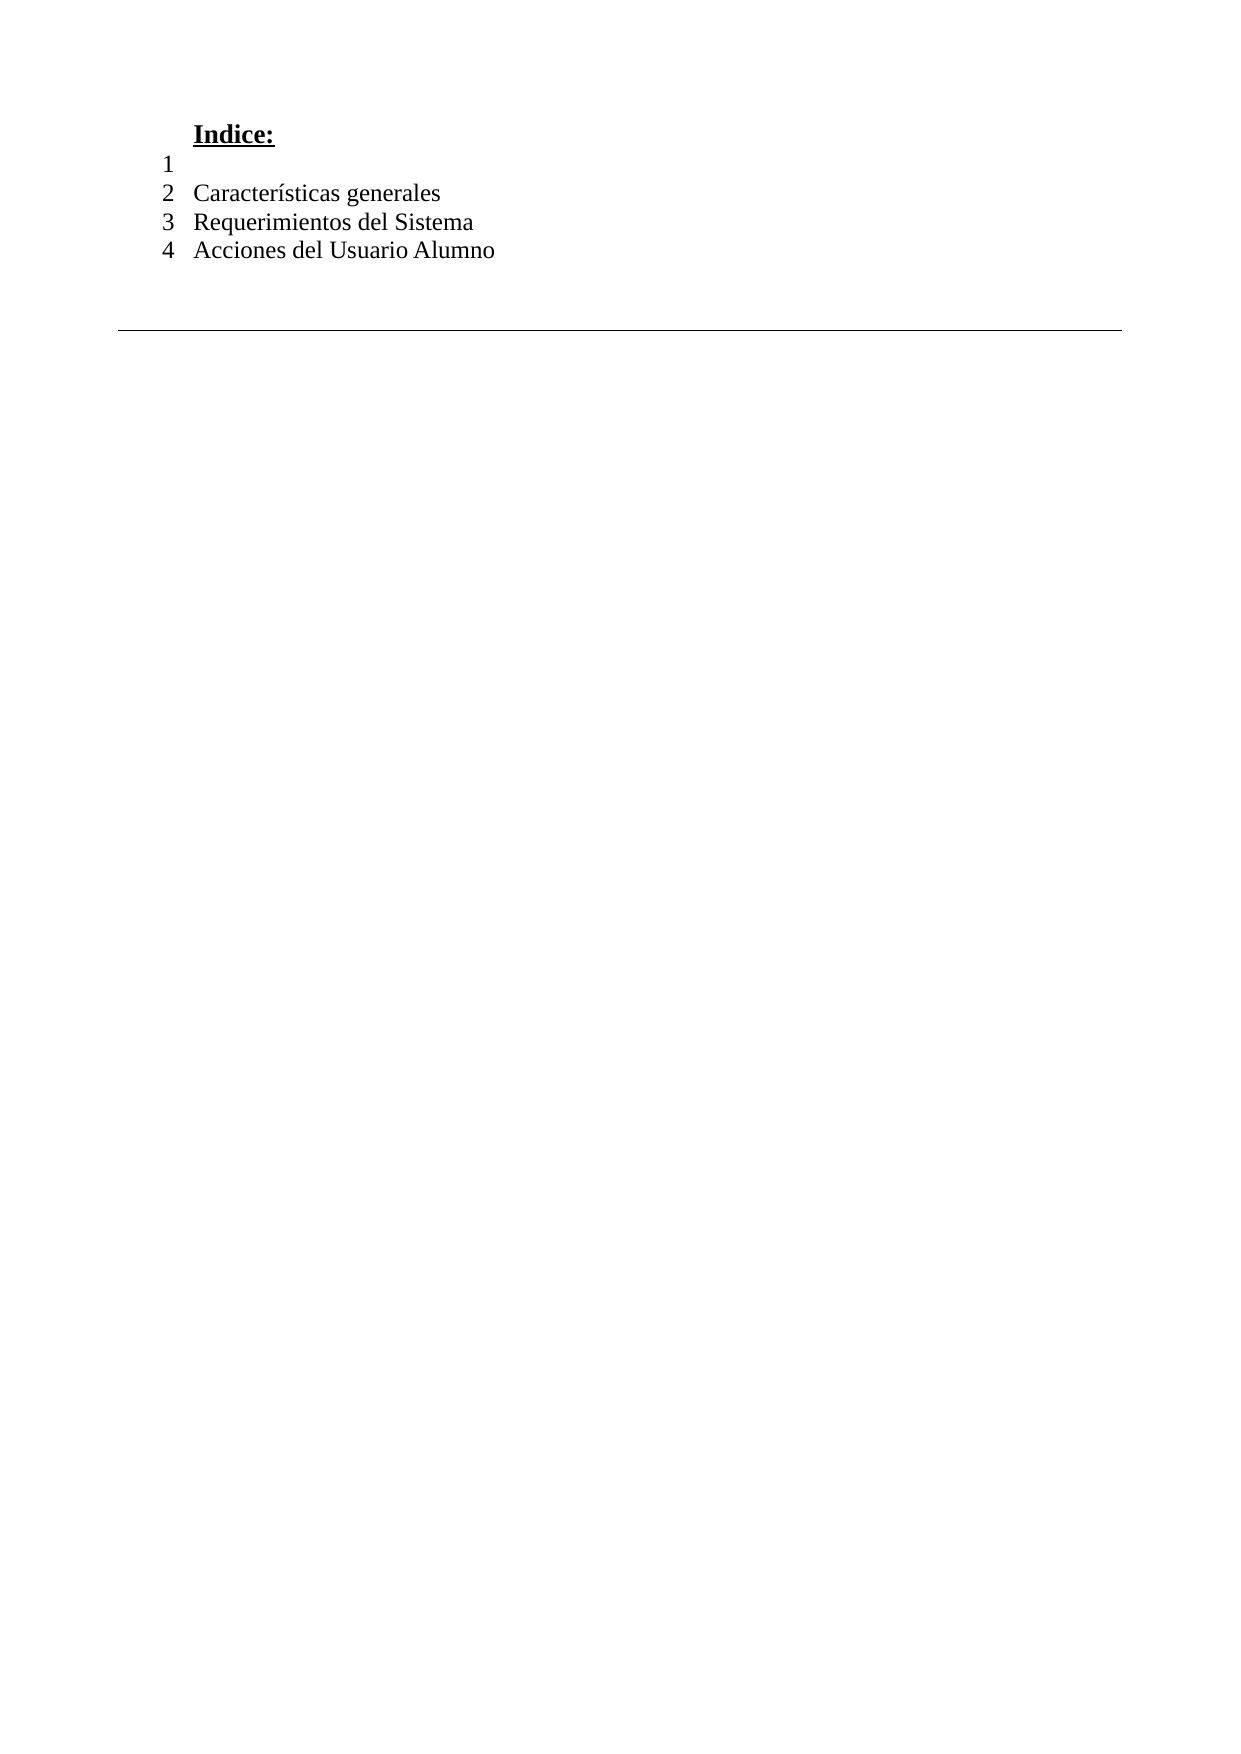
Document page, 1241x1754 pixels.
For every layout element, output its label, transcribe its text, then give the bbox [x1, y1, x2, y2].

list Indice: [156, 118, 1122, 149]
list Acciones del Usuario Alumno [156, 236, 1122, 264]
list Características generales [156, 178, 1122, 207]
list Requerimientos del Sistema [156, 207, 1122, 236]
